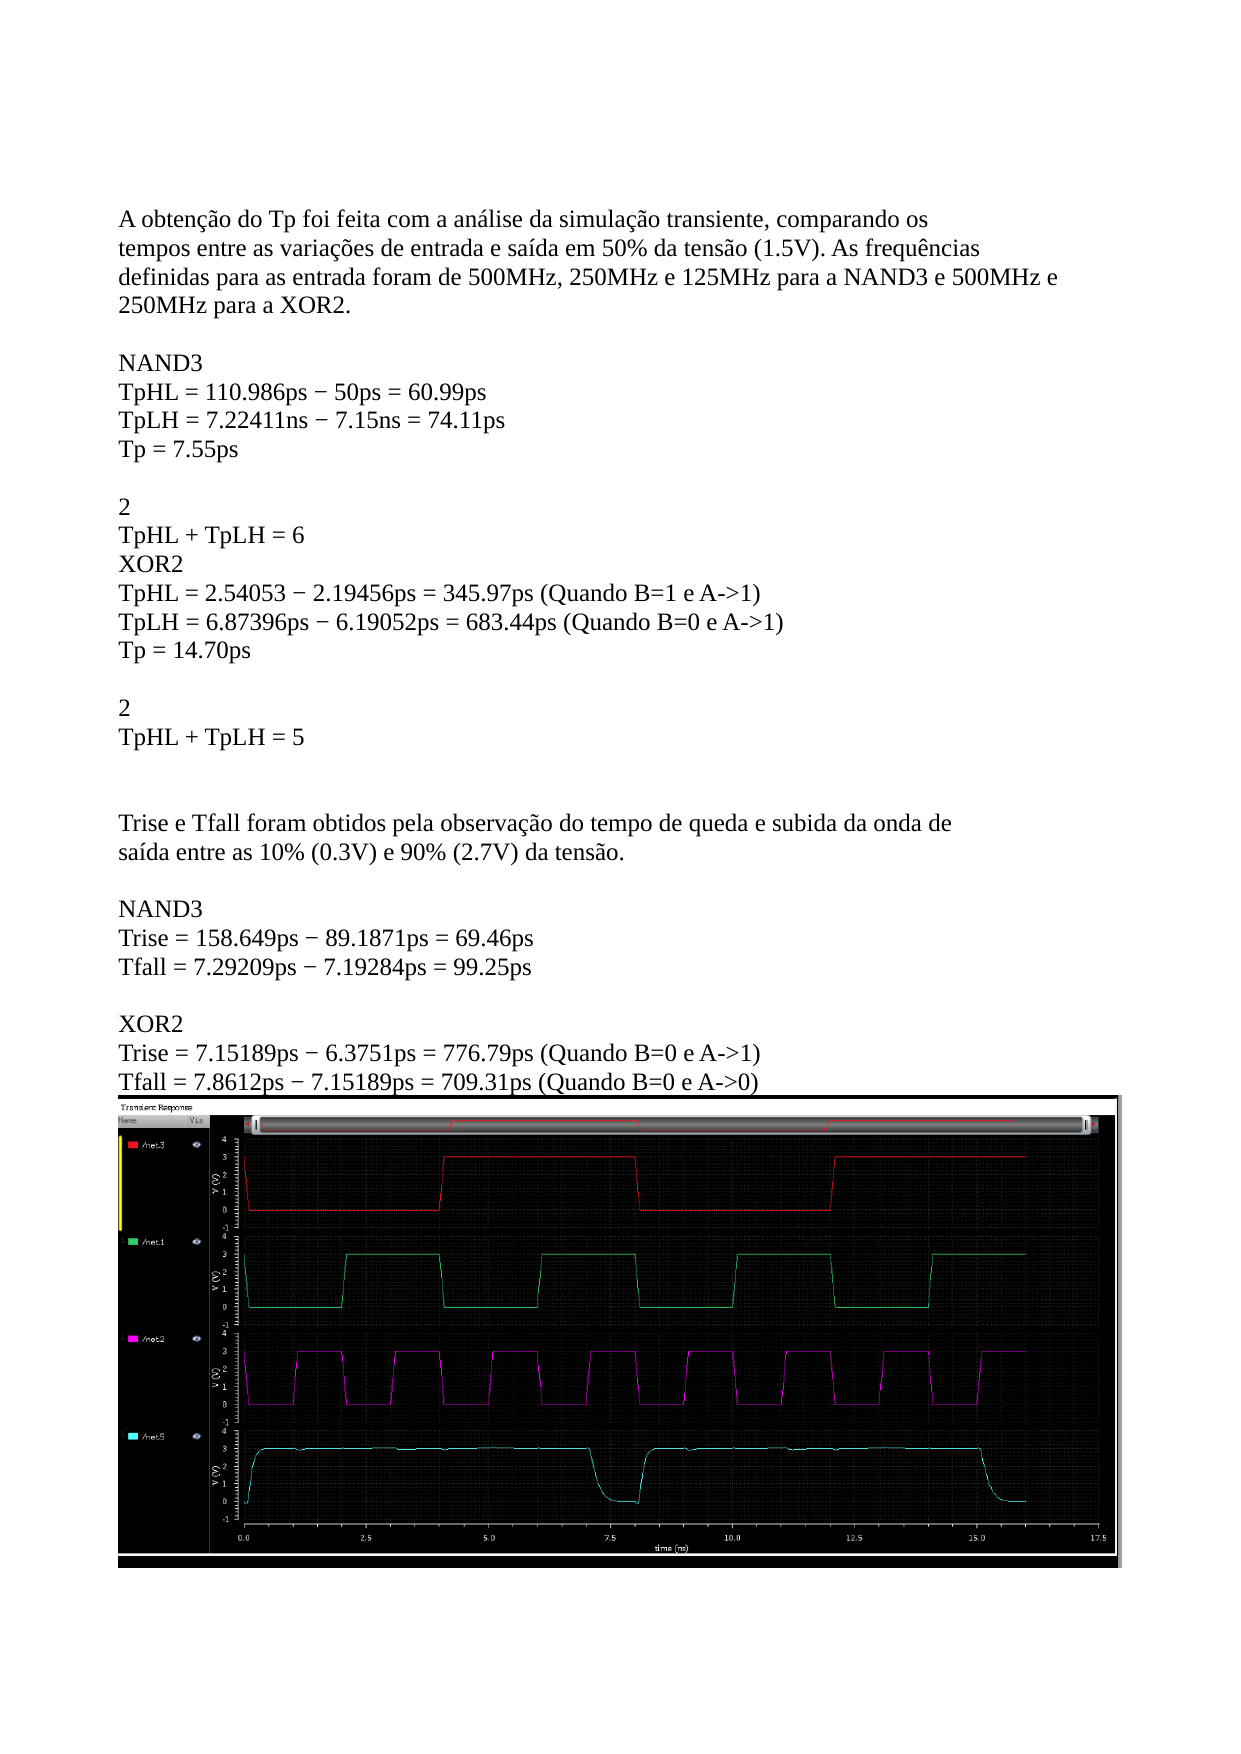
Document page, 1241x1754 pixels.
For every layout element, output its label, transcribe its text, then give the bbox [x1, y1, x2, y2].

text XOR2 [118, 549, 1122, 578]
text Tfall = 7.8612ps − 7.15189ps = 709.31ps (Quando B=0 e A->0) [118, 1067, 1122, 1095]
text XOR2 [118, 1009, 1122, 1038]
text TpLH = 6.87396ps − 6.19052ps = 683.44ps (Quando B=0 e A->1) [118, 607, 1122, 636]
text saída entre as 10% (0.3V) e 90% (2.7V) da tensão. [118, 837, 1122, 866]
text TpHL = 110.986ps − 50ps = 60.99ps [118, 377, 1122, 406]
text 2 [118, 693, 1122, 722]
text Tp = 14.70ps [118, 636, 1122, 664]
text Tp = 7.55ps [118, 434, 1122, 463]
text definidas para as entrada foram de 500MHz, 250MHz e 125MHz para a NAND3 e 500MHz e [118, 262, 1122, 291]
text A obtenção do Tp foi feita com a análise da simulação transiente, comparando os [118, 204, 1122, 233]
text Trise e Tfall foram obtidos pela observação do tempo de queda e subida da onda de [118, 808, 1122, 837]
text Trise = 158.649ps − 89.1871ps = 69.46ps [118, 923, 1122, 952]
text tempos entre as variações de entrada e saída em 50% da tensão (1.5V). As frequências [118, 233, 1122, 262]
text TpHL + TpLH = 6 [118, 521, 1122, 549]
text 2 [118, 492, 1122, 521]
text Tfall = 7.29209ps − 7.19284ps = 99.25ps [118, 952, 1122, 981]
text TpHL = 2.54053 − 2.19456ps = 345.97ps (Quando B=1 e A->1) [118, 578, 1122, 607]
text TpLH = 7.22411ns − 7.15ns = 74.11ps [118, 406, 1122, 434]
text TpHL + TpLH = 5 [118, 722, 1122, 751]
text NAND3 [118, 348, 1122, 377]
text NAND3 [118, 894, 1122, 923]
text Trise = 7.15189ps − 6.3751ps = 776.79ps (Quando B=0 e A->1) [118, 1038, 1122, 1067]
picture [118, 1095, 1123, 1568]
text 250MHz para a XOR2. [118, 291, 1122, 319]
